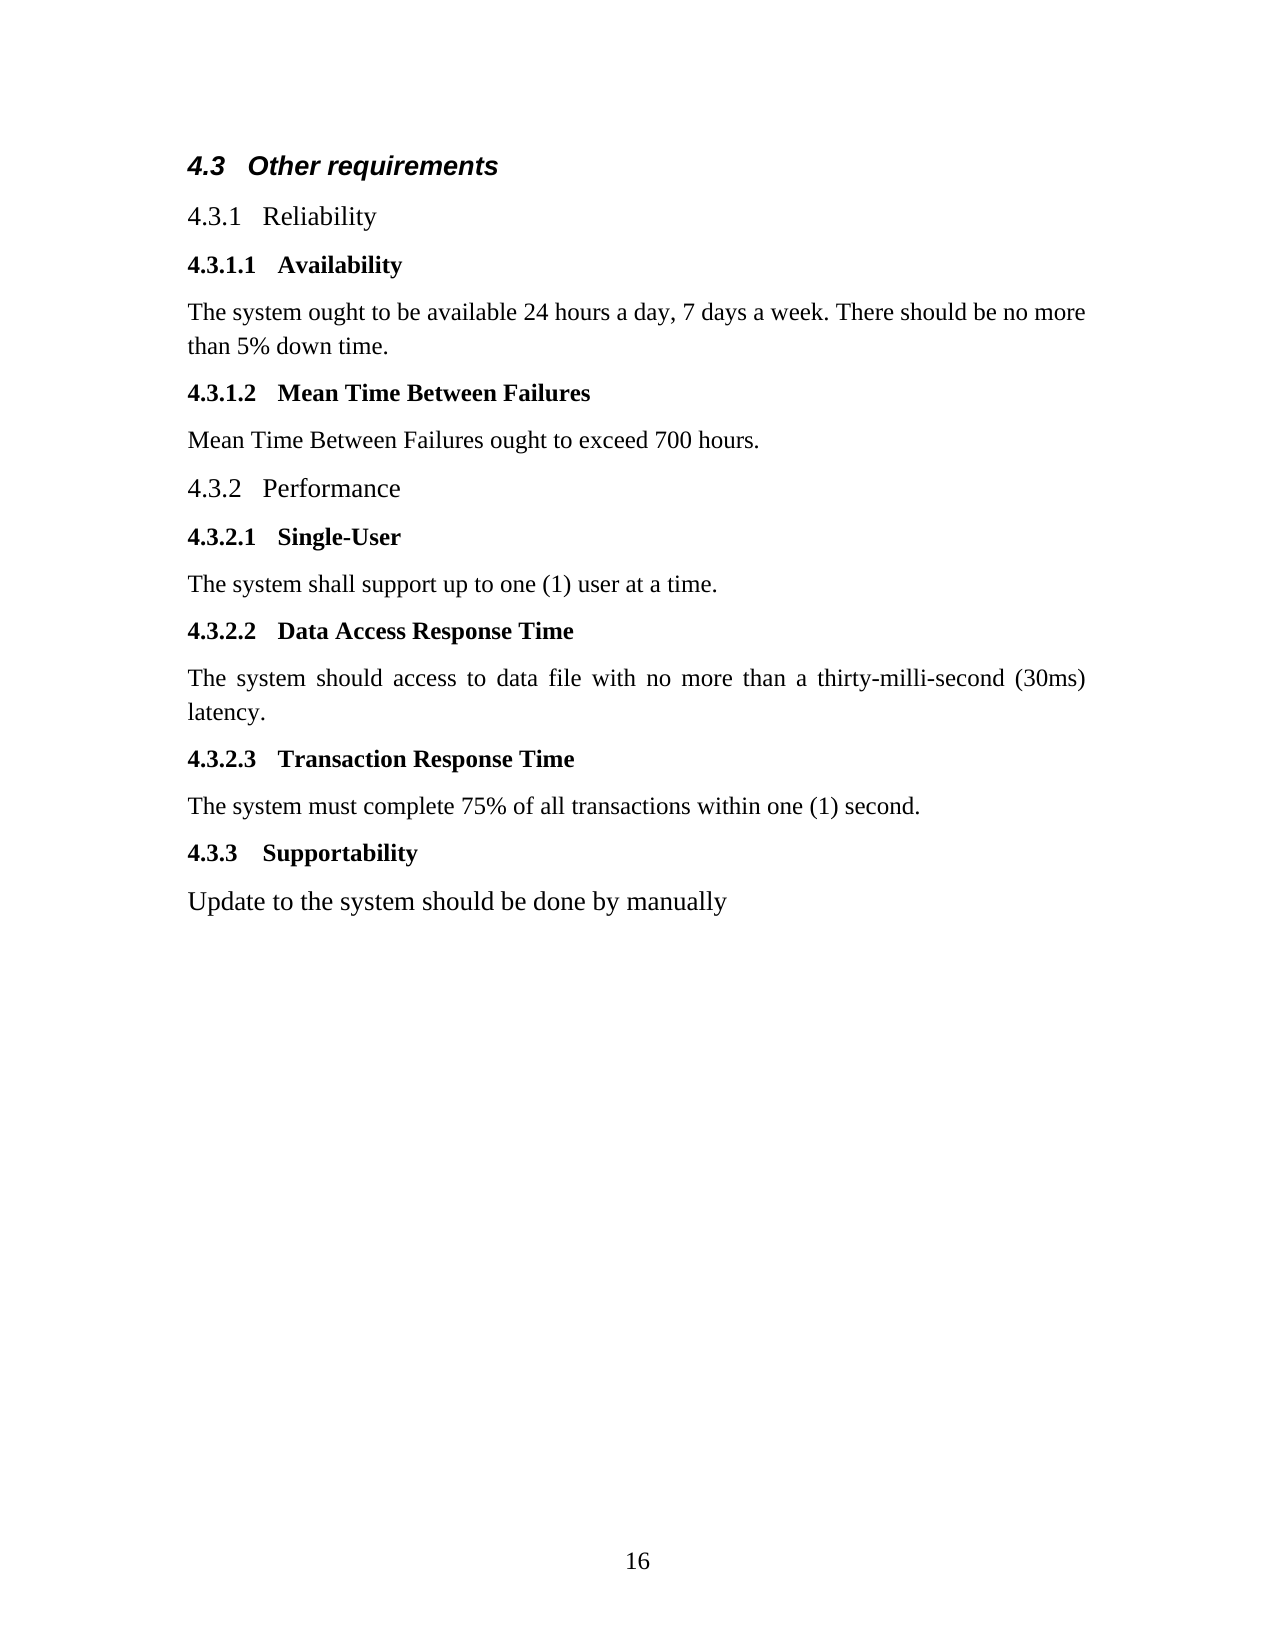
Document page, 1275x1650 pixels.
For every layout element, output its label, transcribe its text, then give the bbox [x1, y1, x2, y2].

subtitle Performance [187, 472, 1087, 503]
text Mean Time Between Failures ought to exceed 700 hours. [187, 425, 1087, 454]
subtitle Other requirements [187, 150, 1087, 181]
subtitle Mean Time Between Failures [187, 378, 1087, 407]
text The system should access to data file with no more than a thirty-milli-second (30ms) latency. [187, 663, 1087, 726]
subtitle Availability [187, 250, 1087, 278]
subtitle Supportability [187, 838, 1087, 867]
text The system ought to be available 24 hours a day, 7 days a week. There should be no more than 5% down time. [187, 297, 1087, 360]
subtitle Single-User [187, 522, 1087, 551]
text The system must complete 75% of all transactions within one (1) second. [187, 791, 1087, 820]
subtitle Update to the system should be done by manually [187, 885, 1087, 916]
subtitle Reliability [187, 200, 1087, 231]
subtitle Transaction Response Time [187, 744, 1087, 773]
text The system shall support up to one (1) user at a time. [187, 569, 1087, 598]
subtitle Data Access Response Time [187, 616, 1087, 645]
